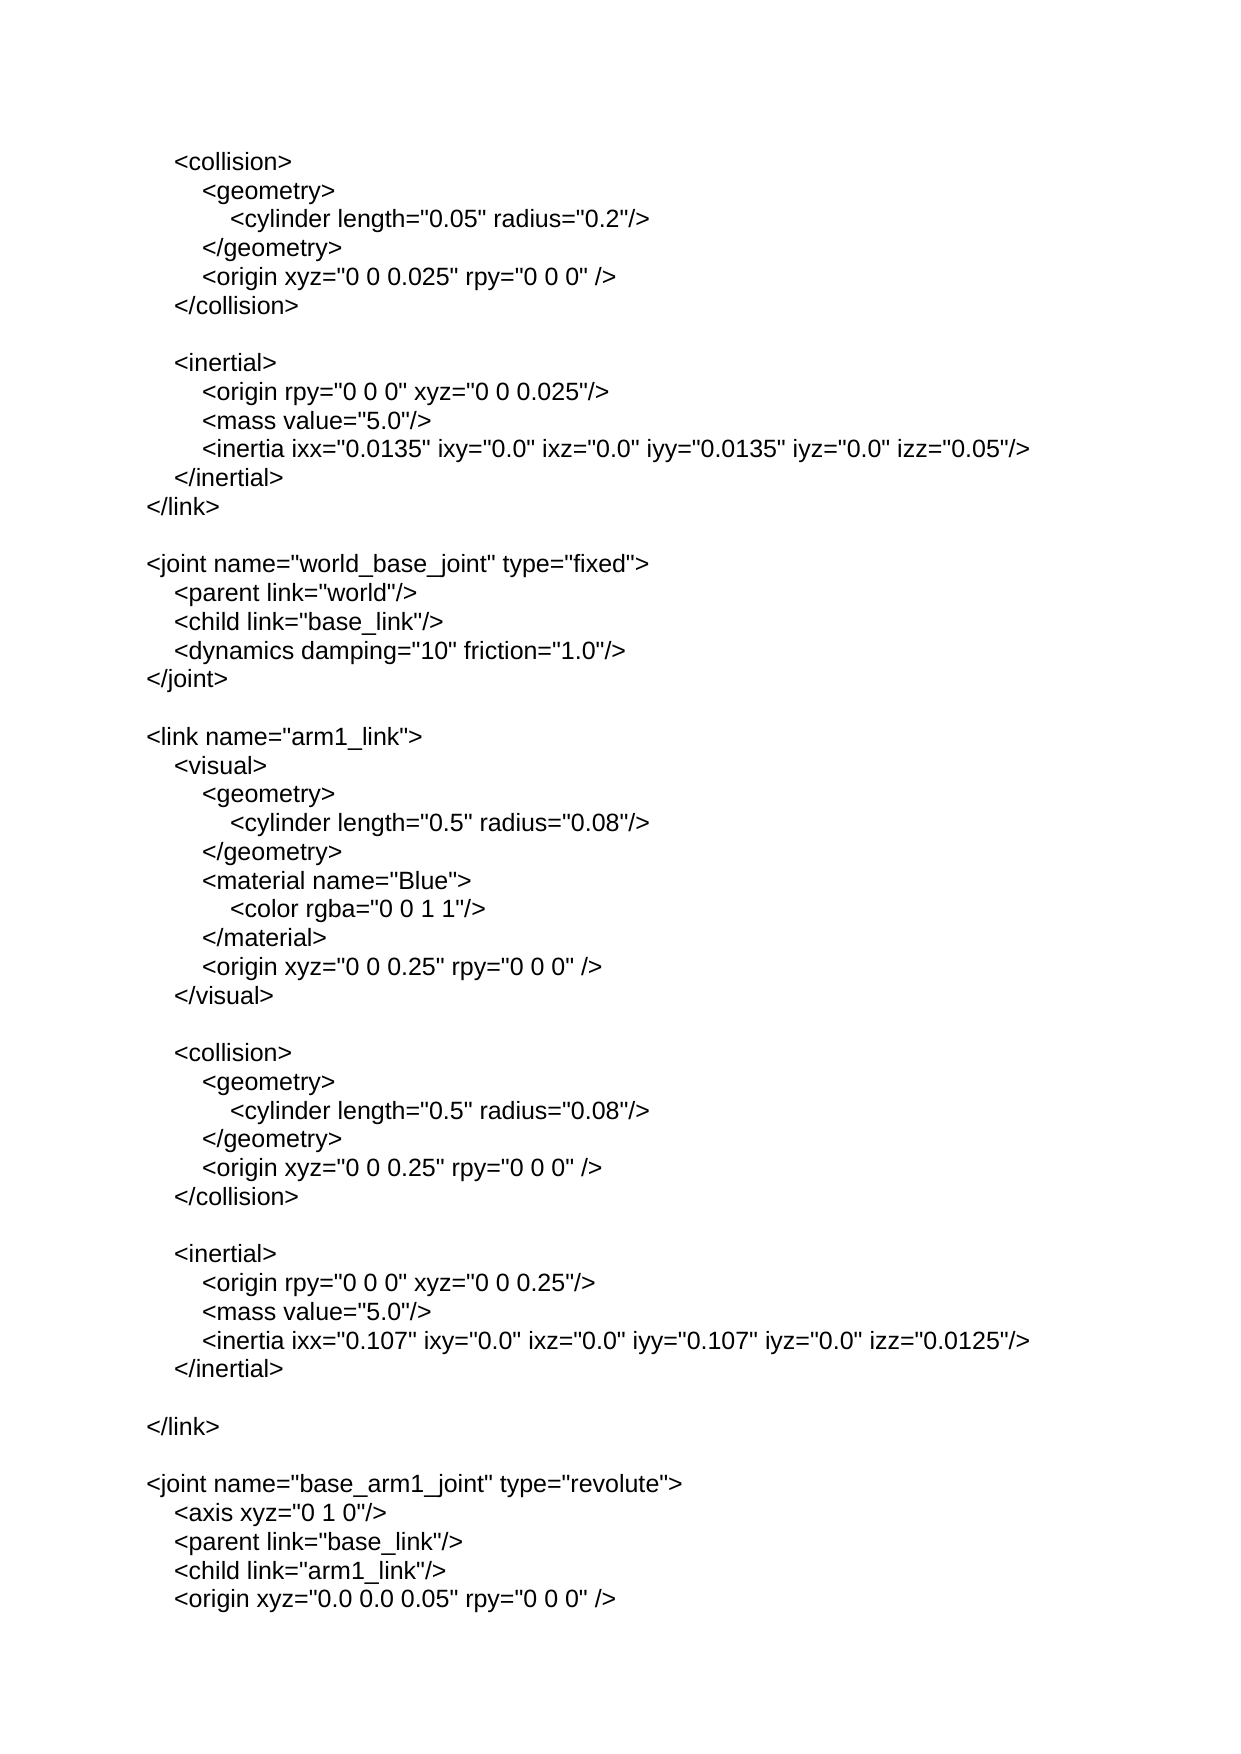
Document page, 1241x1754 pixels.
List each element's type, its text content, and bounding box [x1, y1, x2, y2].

text <geometry> [118, 176, 1122, 204]
text </inertial> [118, 463, 1122, 492]
text <collision> [118, 1038, 1122, 1067]
text <mass value="5.0"/> [118, 406, 1122, 434]
text <child link="arm1_link"/> [118, 1556, 1122, 1584]
text <inertial> [118, 1239, 1122, 1268]
text <color rgba="0 0 1 1"/> [118, 894, 1122, 923]
text <child link="base_link"/> [118, 607, 1122, 636]
text <origin rpy="0 0 0" xyz="0 0 0.25"/> [118, 1268, 1122, 1297]
text <origin xyz="0.0 0.0 0.05" rpy="0 0 0" /> [118, 1584, 1122, 1613]
text <origin xyz="0 0 0.25" rpy="0 0 0" /> [118, 1153, 1122, 1182]
text </geometry> [118, 233, 1122, 262]
text <link name="arm1_link"> [118, 722, 1122, 751]
text <mass value="5.0"/> [118, 1297, 1122, 1326]
text <parent link="base_link"/> [118, 1527, 1122, 1556]
text <origin xyz="0 0 0.25" rpy="0 0 0" /> [118, 952, 1122, 981]
text </collision> [118, 1182, 1122, 1211]
text <parent link="world"/> [118, 578, 1122, 607]
text </link> [118, 1412, 1122, 1441]
text <dynamics damping="10" friction="1.0"/> [118, 636, 1122, 664]
text <axis xyz="0 1 0"/> [118, 1498, 1122, 1527]
text <cylinder length="0.05" radius="0.2"/> [118, 204, 1122, 233]
text </link> [118, 492, 1122, 521]
text </joint> [118, 664, 1122, 693]
text <inertia ixx="0.107" ixy="0.0" ixz="0.0" iyy="0.107" iyz="0.0" izz="0.0125"/> [118, 1326, 1122, 1354]
text <origin xyz="0 0 0.025" rpy="0 0 0" /> [118, 262, 1122, 291]
text </geometry> [118, 837, 1122, 866]
text <joint name="base_arm1_joint" type="revolute"> [118, 1469, 1122, 1498]
text <joint name="world_base_joint" type="fixed"> [118, 549, 1122, 578]
text </inertial> [118, 1354, 1122, 1383]
text <inertia ixx="0.0135" ixy="0.0" ixz="0.0" iyy="0.0135" iyz="0.0" izz="0.05"/> [118, 434, 1122, 463]
text <cylinder length="0.5" radius="0.08"/> [118, 1096, 1122, 1124]
text <geometry> [118, 1067, 1122, 1096]
text <origin rpy="0 0 0" xyz="0 0 0.025"/> [118, 377, 1122, 406]
text <visual> [118, 751, 1122, 779]
text <collision> [118, 147, 1122, 176]
text </geometry> [118, 1124, 1122, 1153]
text </collision> [118, 291, 1122, 319]
text <material name="Blue"> [118, 866, 1122, 894]
text <inertial> [118, 348, 1122, 377]
text <cylinder length="0.5" radius="0.08"/> [118, 808, 1122, 837]
text <geometry> [118, 779, 1122, 808]
text </visual> [118, 981, 1122, 1009]
text </material> [118, 923, 1122, 952]
